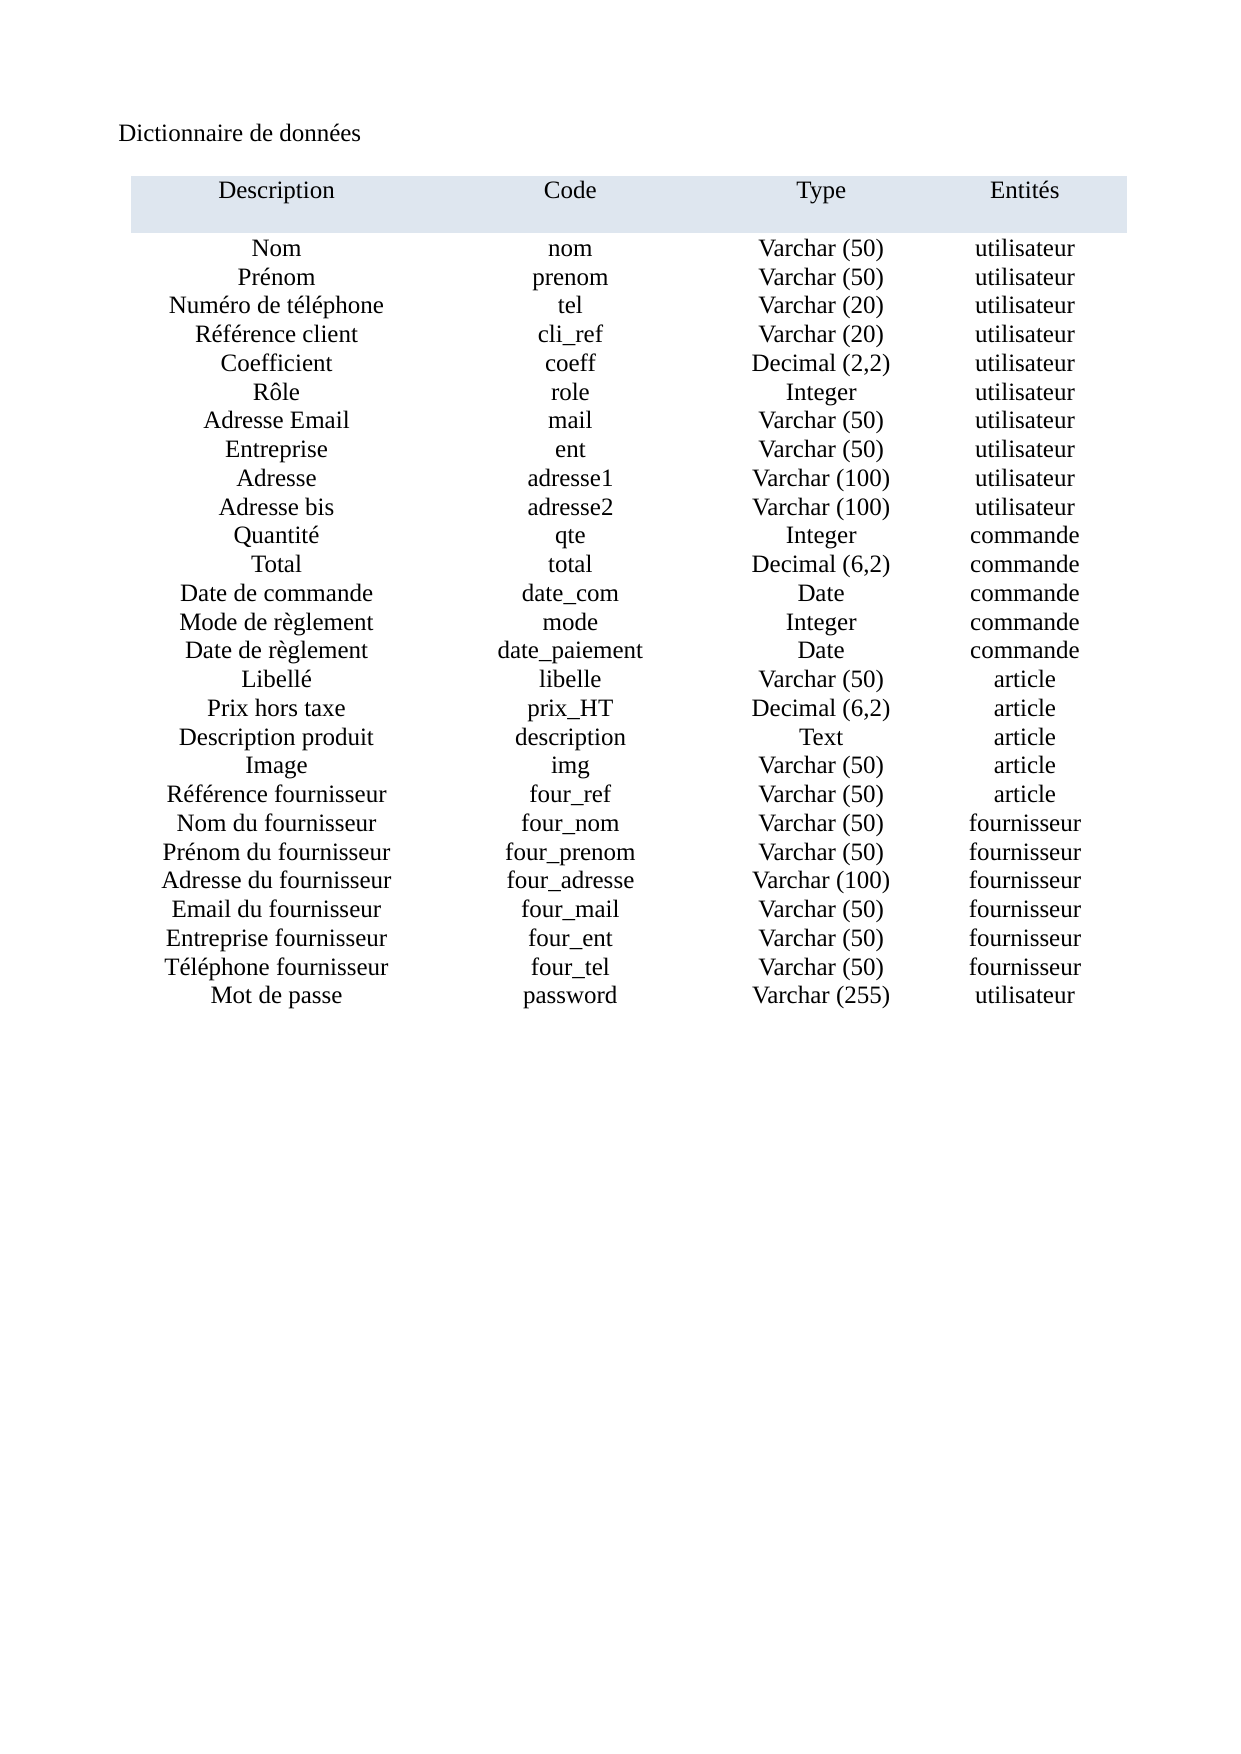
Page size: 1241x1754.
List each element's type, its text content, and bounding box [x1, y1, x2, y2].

table_header Entités [923, 176, 1127, 233]
table_cell article [923, 779, 1127, 808]
table_cell Varchar (50) [719, 808, 923, 837]
table_cell utilisateur [923, 233, 1127, 262]
table_cell Adresse [131, 463, 421, 492]
text Dictionnaire de données [118, 118, 1122, 147]
table_cell Prénom [131, 262, 421, 291]
table_cell Nom du fournisseur [131, 808, 421, 837]
table_cell Mode de règlement [131, 607, 421, 636]
table_cell description [421, 722, 719, 751]
table_cell fournisseur [923, 952, 1127, 981]
table_cell Varchar (50) [719, 406, 923, 434]
table_cell Description produit [131, 722, 421, 751]
table_cell mail [421, 406, 719, 434]
table_cell role [421, 377, 719, 406]
table_header Code [421, 176, 719, 233]
table_cell Prénom du fournisseur [131, 837, 421, 866]
table_cell Image [131, 751, 421, 779]
table_cell Coefficient [131, 348, 421, 377]
table_cell cli_ref [421, 319, 719, 348]
table_cell Varchar (50) [719, 233, 923, 262]
table_cell utilisateur [923, 291, 1127, 319]
table_cell utilisateur [923, 981, 1127, 1009]
table_cell Nom [131, 233, 421, 262]
table_cell utilisateur [923, 463, 1127, 492]
table_cell Référence client [131, 319, 421, 348]
table_cell Date [719, 636, 923, 664]
table_cell Varchar (100) [719, 866, 923, 894]
table_cell four_adresse [421, 866, 719, 894]
table_cell Libellé [131, 664, 421, 693]
table_cell Date de commande [131, 578, 421, 607]
table_cell article [923, 664, 1127, 693]
table_cell commande [923, 521, 1127, 549]
table_cell utilisateur [923, 348, 1127, 377]
table_cell four_ent [421, 923, 719, 952]
table_cell article [923, 693, 1127, 722]
table_cell adresse2 [421, 492, 719, 521]
table_cell Rôle [131, 377, 421, 406]
table_cell commande [923, 578, 1127, 607]
table_cell qte [421, 521, 719, 549]
table_cell utilisateur [923, 434, 1127, 463]
table_cell Varchar (50) [719, 923, 923, 952]
table_cell Varchar (50) [719, 952, 923, 981]
table_cell Integer [719, 521, 923, 549]
table_cell prix_HT [421, 693, 719, 722]
table_cell img [421, 751, 719, 779]
table_cell Entreprise fournisseur [131, 923, 421, 952]
table_cell commande [923, 549, 1127, 578]
table_cell commande [923, 636, 1127, 664]
table_cell nom [421, 233, 719, 262]
table_cell Varchar (50) [719, 894, 923, 923]
table_cell Varchar (50) [719, 751, 923, 779]
table_header Description [131, 176, 421, 233]
table_cell Decimal (6,2) [719, 693, 923, 722]
table_cell utilisateur [923, 377, 1127, 406]
table_cell Varchar (100) [719, 463, 923, 492]
table_cell four_mail [421, 894, 719, 923]
table_cell date_paiement [421, 636, 719, 664]
table_cell Téléphone fournisseur [131, 952, 421, 981]
table_cell Entreprise [131, 434, 421, 463]
table_cell commande [923, 607, 1127, 636]
table_cell fournisseur [923, 808, 1127, 837]
table_cell Decimal (6,2) [719, 549, 923, 578]
table_cell Varchar (50) [719, 779, 923, 808]
table_cell article [923, 751, 1127, 779]
table_cell Email du fournisseur [131, 894, 421, 923]
table_cell Integer [719, 607, 923, 636]
table_cell Mot de passe [131, 981, 421, 1009]
table_cell mode [421, 607, 719, 636]
table_cell coeff [421, 348, 719, 377]
table_cell Numéro de téléphone [131, 291, 421, 319]
table_cell Adresse Email [131, 406, 421, 434]
table_cell Adresse du fournisseur [131, 866, 421, 894]
table_cell Varchar (100) [719, 492, 923, 521]
table_cell Varchar (20) [719, 319, 923, 348]
table_cell four_nom [421, 808, 719, 837]
table_cell utilisateur [923, 262, 1127, 291]
table_cell Varchar (50) [719, 262, 923, 291]
table_cell utilisateur [923, 319, 1127, 348]
table_cell Text [719, 722, 923, 751]
table_cell ent [421, 434, 719, 463]
table_cell four_prenom [421, 837, 719, 866]
table_cell Varchar (20) [719, 291, 923, 319]
table_cell fournisseur [923, 894, 1127, 923]
table_cell Varchar (50) [719, 434, 923, 463]
table_cell Varchar (50) [719, 664, 923, 693]
table_cell Integer [719, 377, 923, 406]
table_cell prenom [421, 262, 719, 291]
table_cell four_tel [421, 952, 719, 981]
table_cell Varchar (255) [719, 981, 923, 1009]
table_cell utilisateur [923, 492, 1127, 521]
table_cell Référence fournisseur [131, 779, 421, 808]
table_header Type [719, 176, 923, 233]
table_cell Varchar (50) [719, 837, 923, 866]
table_cell four_ref [421, 779, 719, 808]
table_cell Quantité [131, 521, 421, 549]
table_cell Decimal (2,2) [719, 348, 923, 377]
table_cell fournisseur [923, 866, 1127, 894]
table_cell total [421, 549, 719, 578]
table_cell fournisseur [923, 923, 1127, 952]
table_cell date_com [421, 578, 719, 607]
table_cell Date de règlement [131, 636, 421, 664]
table_cell Adresse bis [131, 492, 421, 521]
table_cell Prix hors taxe [131, 693, 421, 722]
table_cell tel [421, 291, 719, 319]
table_cell utilisateur [923, 406, 1127, 434]
table_cell password [421, 981, 719, 1009]
table_cell Total [131, 549, 421, 578]
table_cell adresse1 [421, 463, 719, 492]
table_cell libelle [421, 664, 719, 693]
table_cell fournisseur [923, 837, 1127, 866]
table_cell Date [719, 578, 923, 607]
table_cell article [923, 722, 1127, 751]
